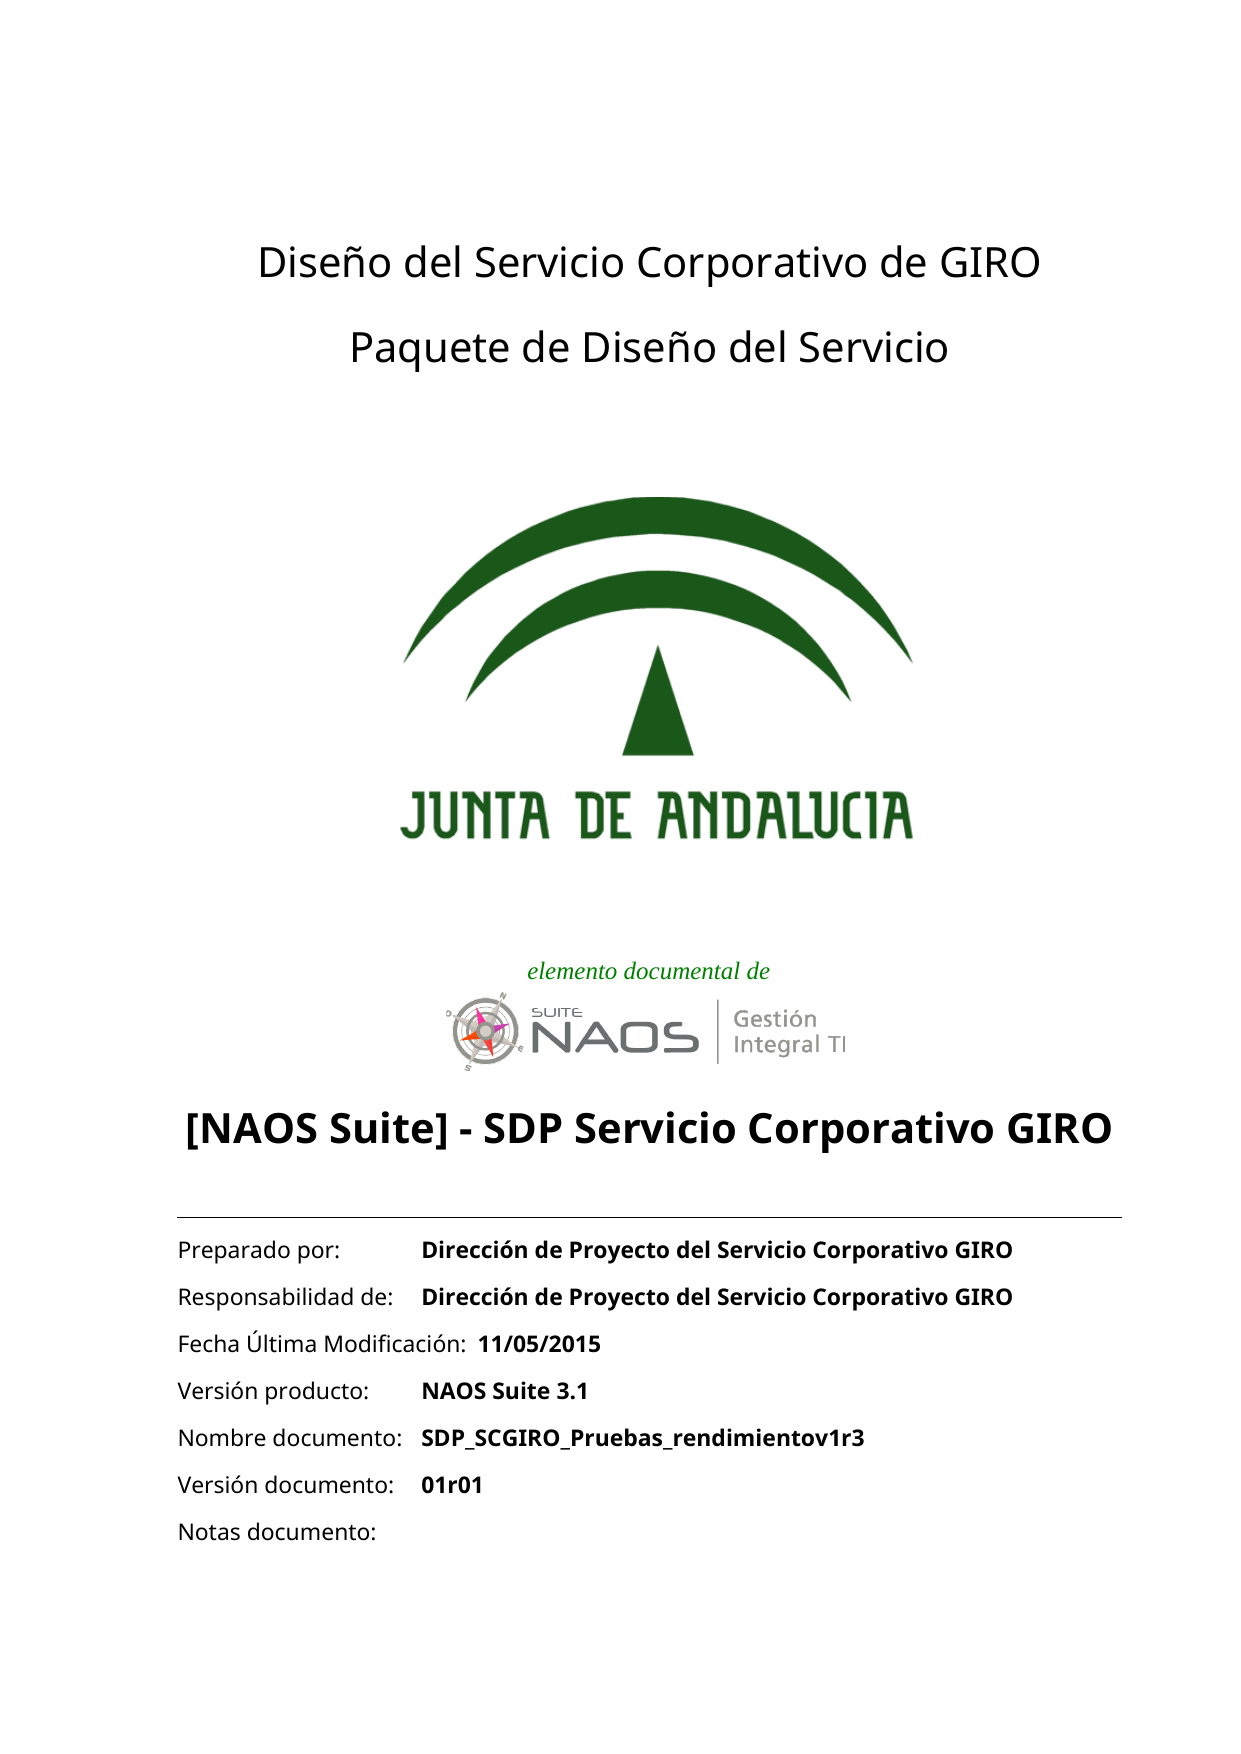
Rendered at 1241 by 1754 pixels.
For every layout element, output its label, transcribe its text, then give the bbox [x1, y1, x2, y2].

text Versión producto: NAOS Suite 3.1 [177, 1375, 1122, 1406]
text elemento documental de [177, 956, 1122, 985]
text Nombre documento: SDP_SCGIRO_Pruebas_rendimientov1r3 [177, 1422, 1122, 1453]
picture [446, 992, 846, 1071]
text Paquete de Diseño del Servicio [177, 318, 1122, 375]
text Diseño del Servicio Corporativo de GIRO [177, 233, 1122, 289]
text Preparado por: Dirección de Proyecto del Servicio Corporativo GIRO [177, 1234, 1122, 1265]
text Versión documento: 01r01 [177, 1468, 1122, 1500]
text [NAOS Suite] - SDP Servicio Corporativo GIRO [177, 999, 1122, 1156]
text Fecha Última Modificación: 11/05/2015 [177, 1328, 1122, 1359]
text Responsabilidad de: Dirección de Proyecto del Servicio Corporativo GIRO [177, 1281, 1122, 1312]
picture [370, 497, 930, 860]
text Notas documento: [177, 1515, 1122, 1547]
